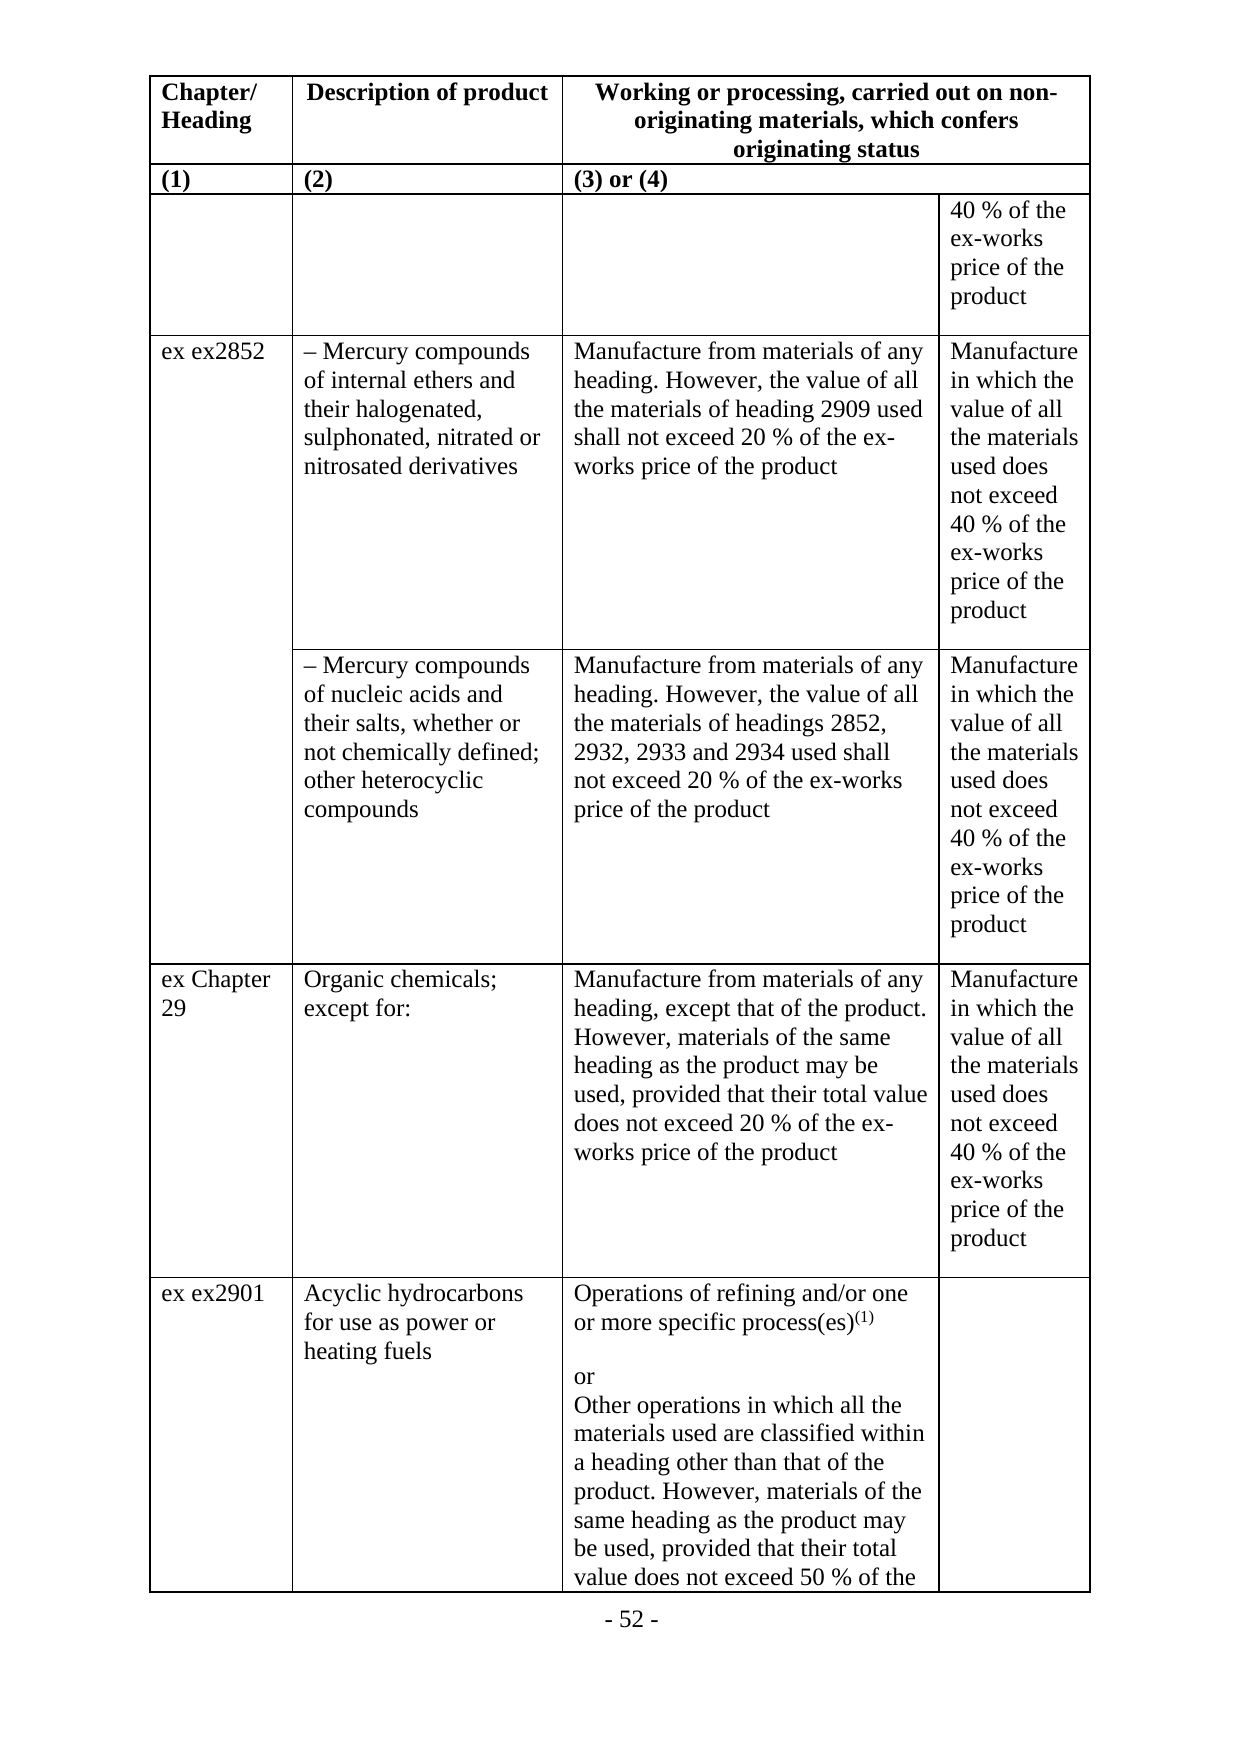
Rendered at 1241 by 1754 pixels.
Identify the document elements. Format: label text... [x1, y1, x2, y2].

table_cell Manufacture in which the value of all the materials used does not exceed 40 % of the ex-works price of the product [940, 650, 1089, 963]
table_cell [151, 195, 292, 335]
table_cell (1) [151, 165, 292, 193]
table_header Chapter/ Heading [151, 77, 292, 163]
table_cell Manufacture from materials of any heading. However, the value of all the materials of headings 2852, 2932, 2933 and 2934 used shall not exceed 20 % of the ex-works price of the product [563, 650, 938, 963]
table_header Description of product [293, 77, 562, 163]
table_cell Manufacture in which the value of all the materials used does not exceed 40 % of the ex-works price of the product [940, 336, 1089, 649]
table_cell (3) or (4) [563, 165, 1089, 193]
table_cell Acyclic hydrocarbons for use as power or heating fuels [293, 1278, 562, 1591]
table_cell – Mercury compounds of nucleic acids and their salts, whether or not chemically defined; other heterocyclic compounds [293, 650, 562, 963]
table_cell ex ex2852 [151, 336, 292, 649]
table_header Working or processing, carried out on non-originating materials, which confers originating status [563, 77, 1089, 163]
table_cell ex Chapter 29 [151, 965, 292, 1277]
table_cell Operations of refining and/or one or more specific process(es)(1) or Other operations in which all the materials used are classified within a heading other than that of the product. However, materials of the same heading as the product may be used, provided that their total value does not exceed 50 % of the [563, 1278, 938, 1591]
table_cell (2) [293, 165, 562, 193]
table_cell Organic chemicals; except for: [293, 965, 562, 1277]
table_cell Manufacture from materials of any heading. However, the value of all the materials of heading 2909 used shall not exceed 20 % of the ex-works price of the product [563, 336, 938, 649]
table_cell – Mercury compounds of internal ethers and their halogenated, sulphonated, nitrated or nitrosated derivatives [293, 336, 562, 649]
table_cell Manufacture in which the value of all the materials used does not exceed 40 % of the ex-works price of the product [940, 965, 1089, 1277]
table_cell [293, 195, 562, 335]
table_cell Manufacture from materials of any heading, except that of the product. However, materials of the same heading as the product may be used, provided that their total value does not exceed 20 % of the ex-works price of the product [563, 965, 938, 1277]
table_cell [151, 649, 292, 963]
table_cell ex ex2901 [151, 1278, 292, 1591]
table_cell 40 % of the ex-works price of the product [940, 195, 1089, 335]
table_cell [940, 1278, 1089, 1591]
table_cell [563, 195, 938, 335]
